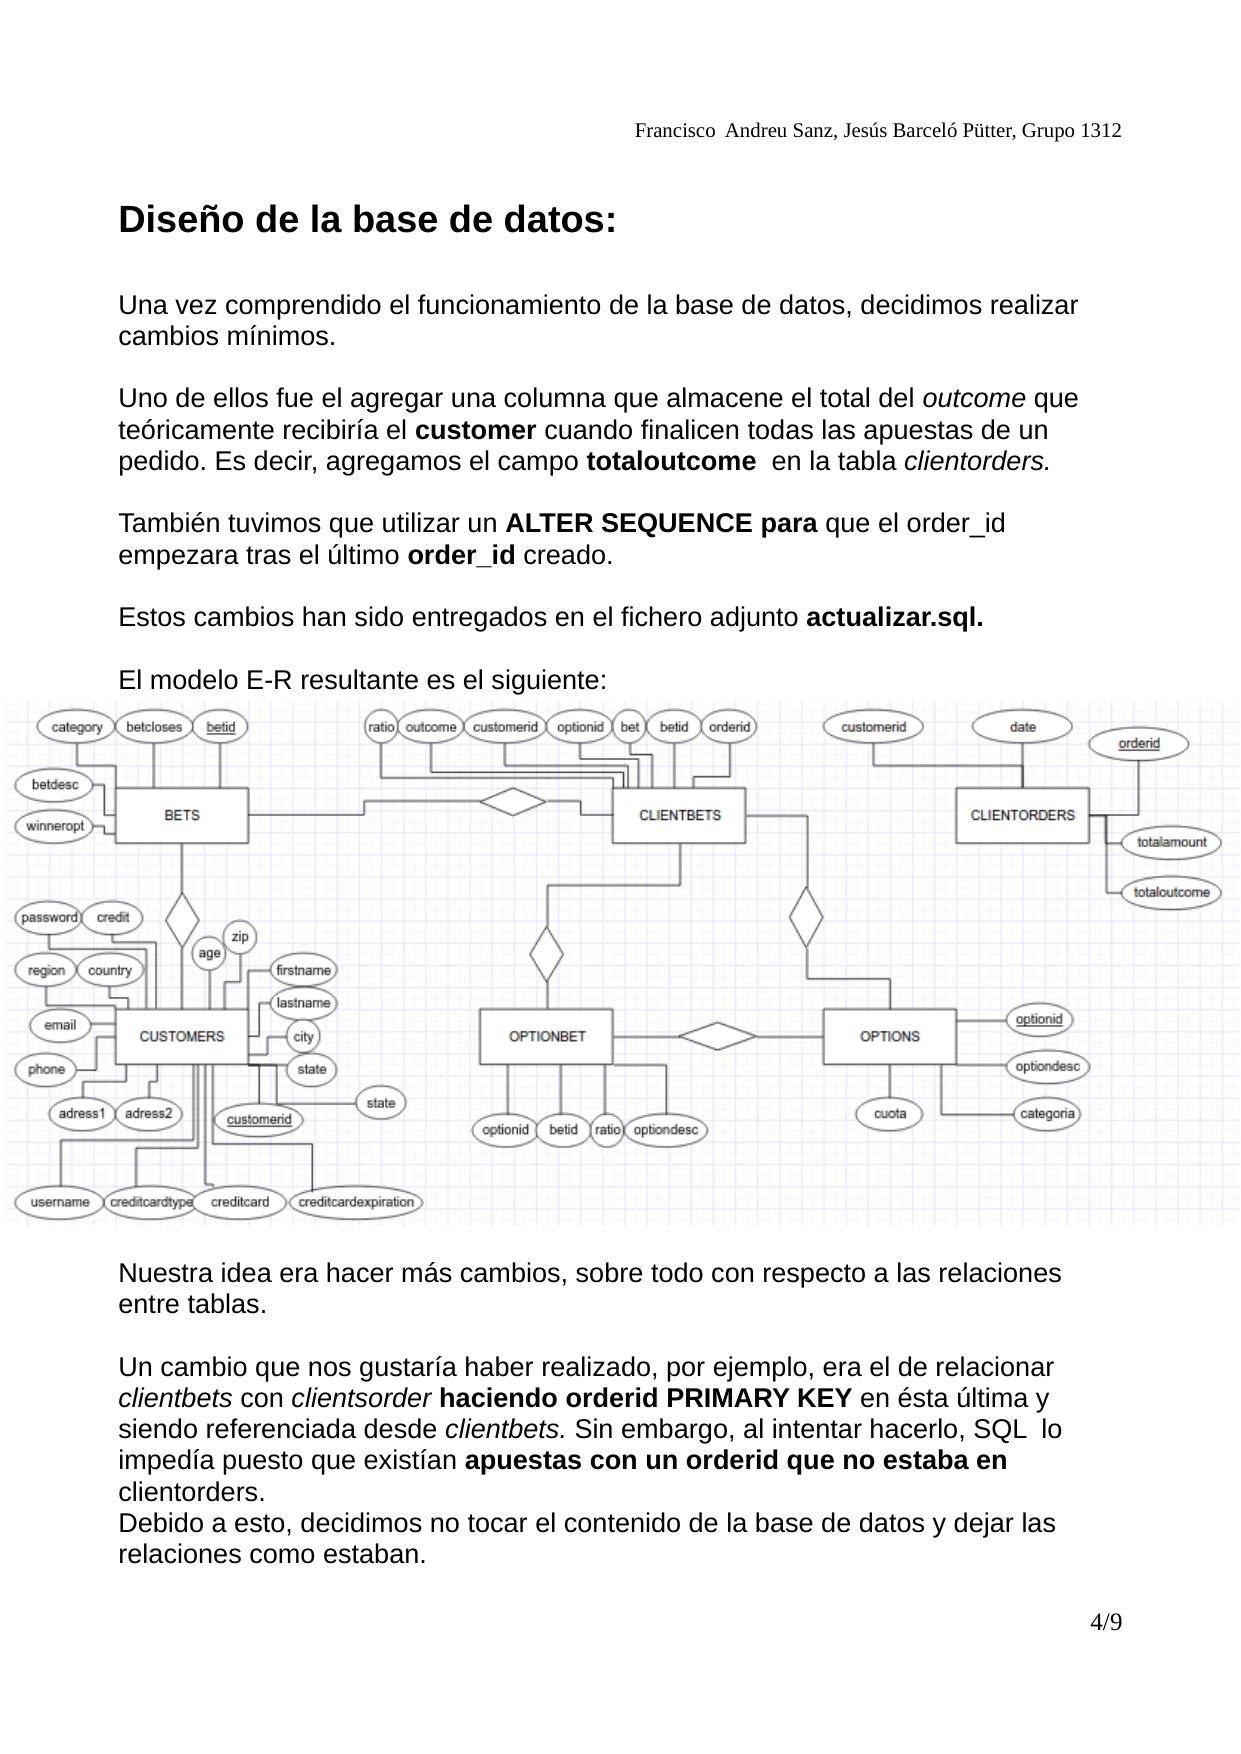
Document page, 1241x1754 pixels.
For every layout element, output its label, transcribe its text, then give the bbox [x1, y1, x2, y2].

text Uno de ellos fue el agregar una columna que almacene el total del outcome que teóricamente recibiría el customer cuando finalicen todas las apuestas de un pedido. Es decir, agregamos el campo totaloutcome en la tabla clientorders. [118, 382, 1122, 476]
text Debido a esto, decidimos no tocar el contenido de la base de datos y dejar las relaciones como estaban. [118, 1507, 1122, 1569]
text También tuvimos que utilizar un ALTER SEQUENCE para que el order_id empezara tras el último order_id creado. [118, 507, 1122, 570]
subtitle Diseño de la base de datos: [118, 197, 1122, 240]
picture [5, 701, 1241, 1226]
text El modelo E-R resultante es el siguiente: [118, 664, 1122, 695]
text Un cambio que nos gustaría haber realizado, por ejemplo, era el de relacionar clientbets con clientsorder haciendo orderid PRIMARY KEY en ésta última y siendo referenciada desde clientbets. Sin embargo, al intentar hacerlo, SQL lo impedía puesto que existían apuestas con un orderid que no estaba en clientorders. [118, 1351, 1122, 1507]
text Nuestra idea era hacer más cambios, sobre todo con respecto a las relaciones entre tablas. [118, 1257, 1122, 1319]
text Una vez comprendido el funcionamiento de la base de datos, decidimos realizar cambios mínimos. [118, 289, 1122, 351]
text Estos cambios han sido entregados en el fichero adjunto actualizar.sql. [118, 601, 1122, 632]
